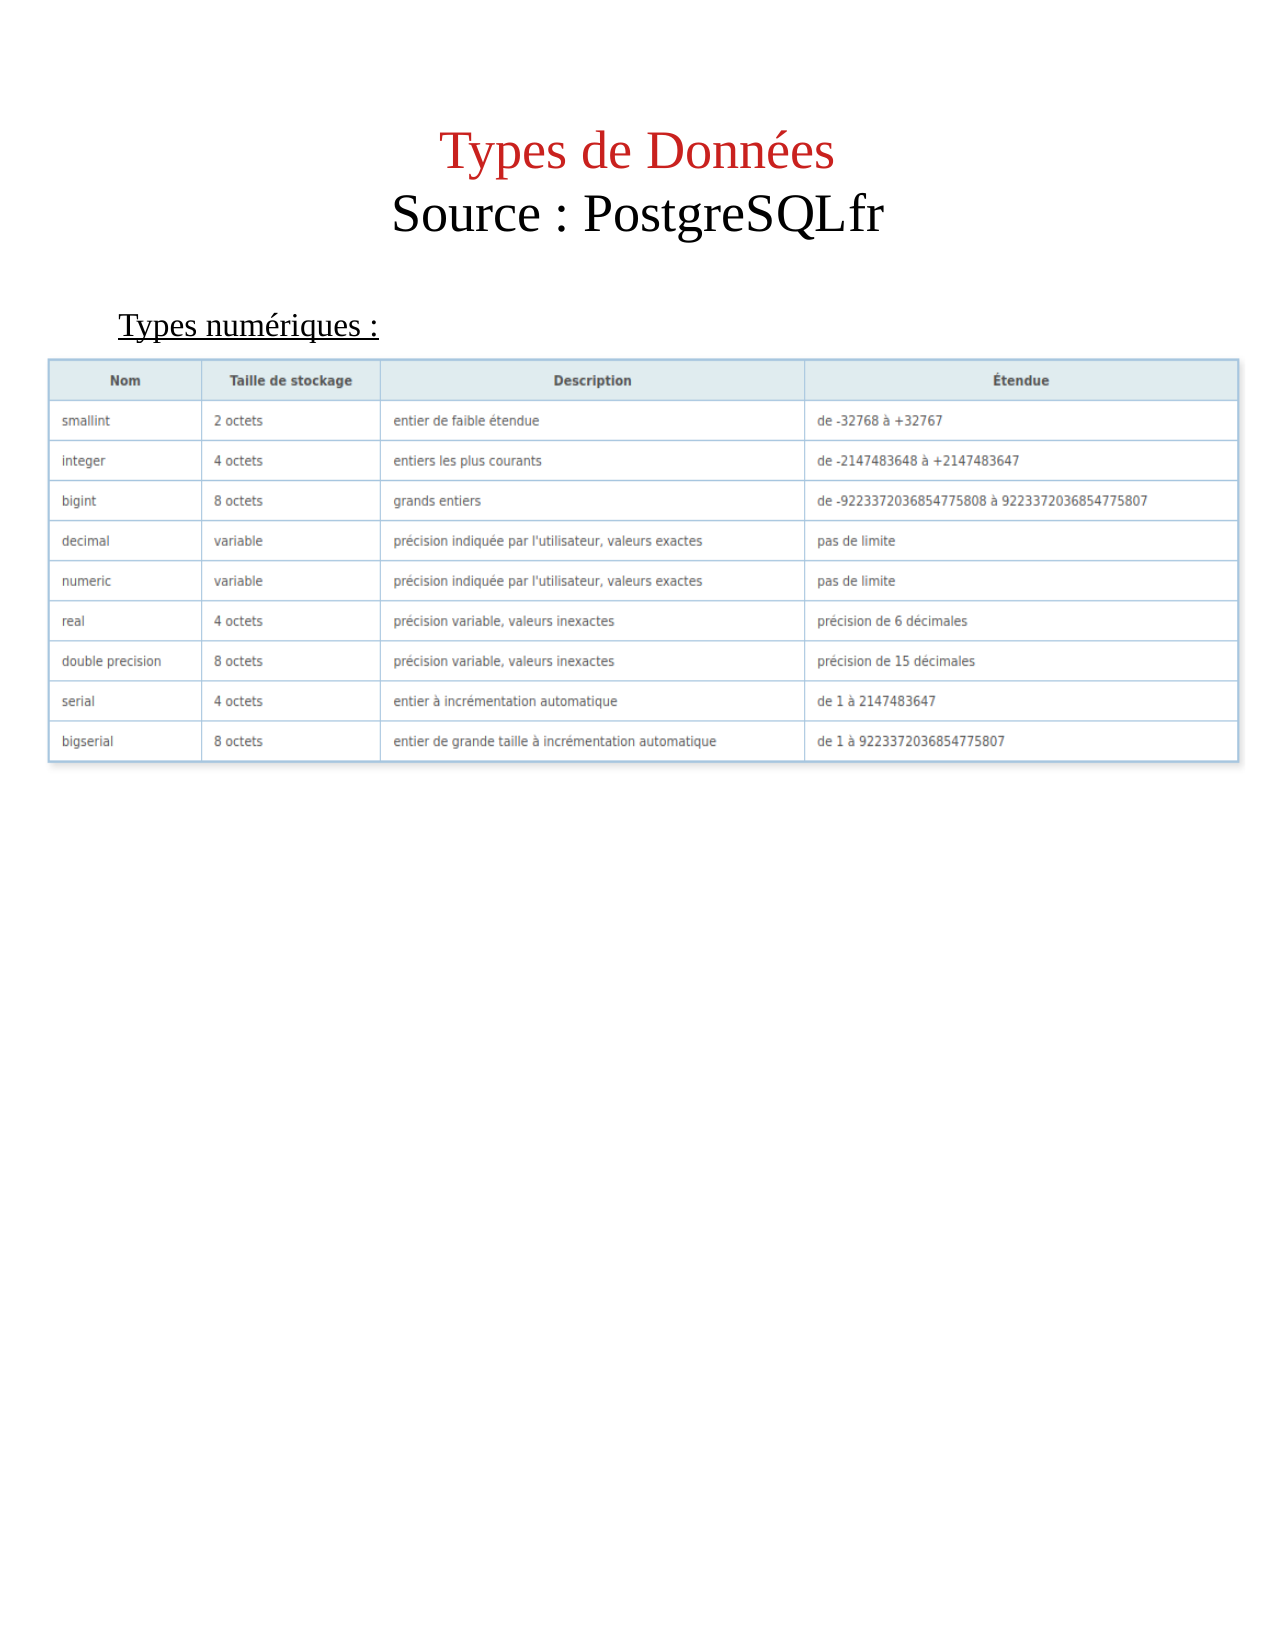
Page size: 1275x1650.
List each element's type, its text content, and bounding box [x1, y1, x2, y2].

picture [29, 343, 1246, 776]
text Source : PostgreSQLfr [118, 180, 1157, 243]
text Types de Données [118, 118, 1157, 180]
text Types numériques : [118, 305, 1157, 343]
